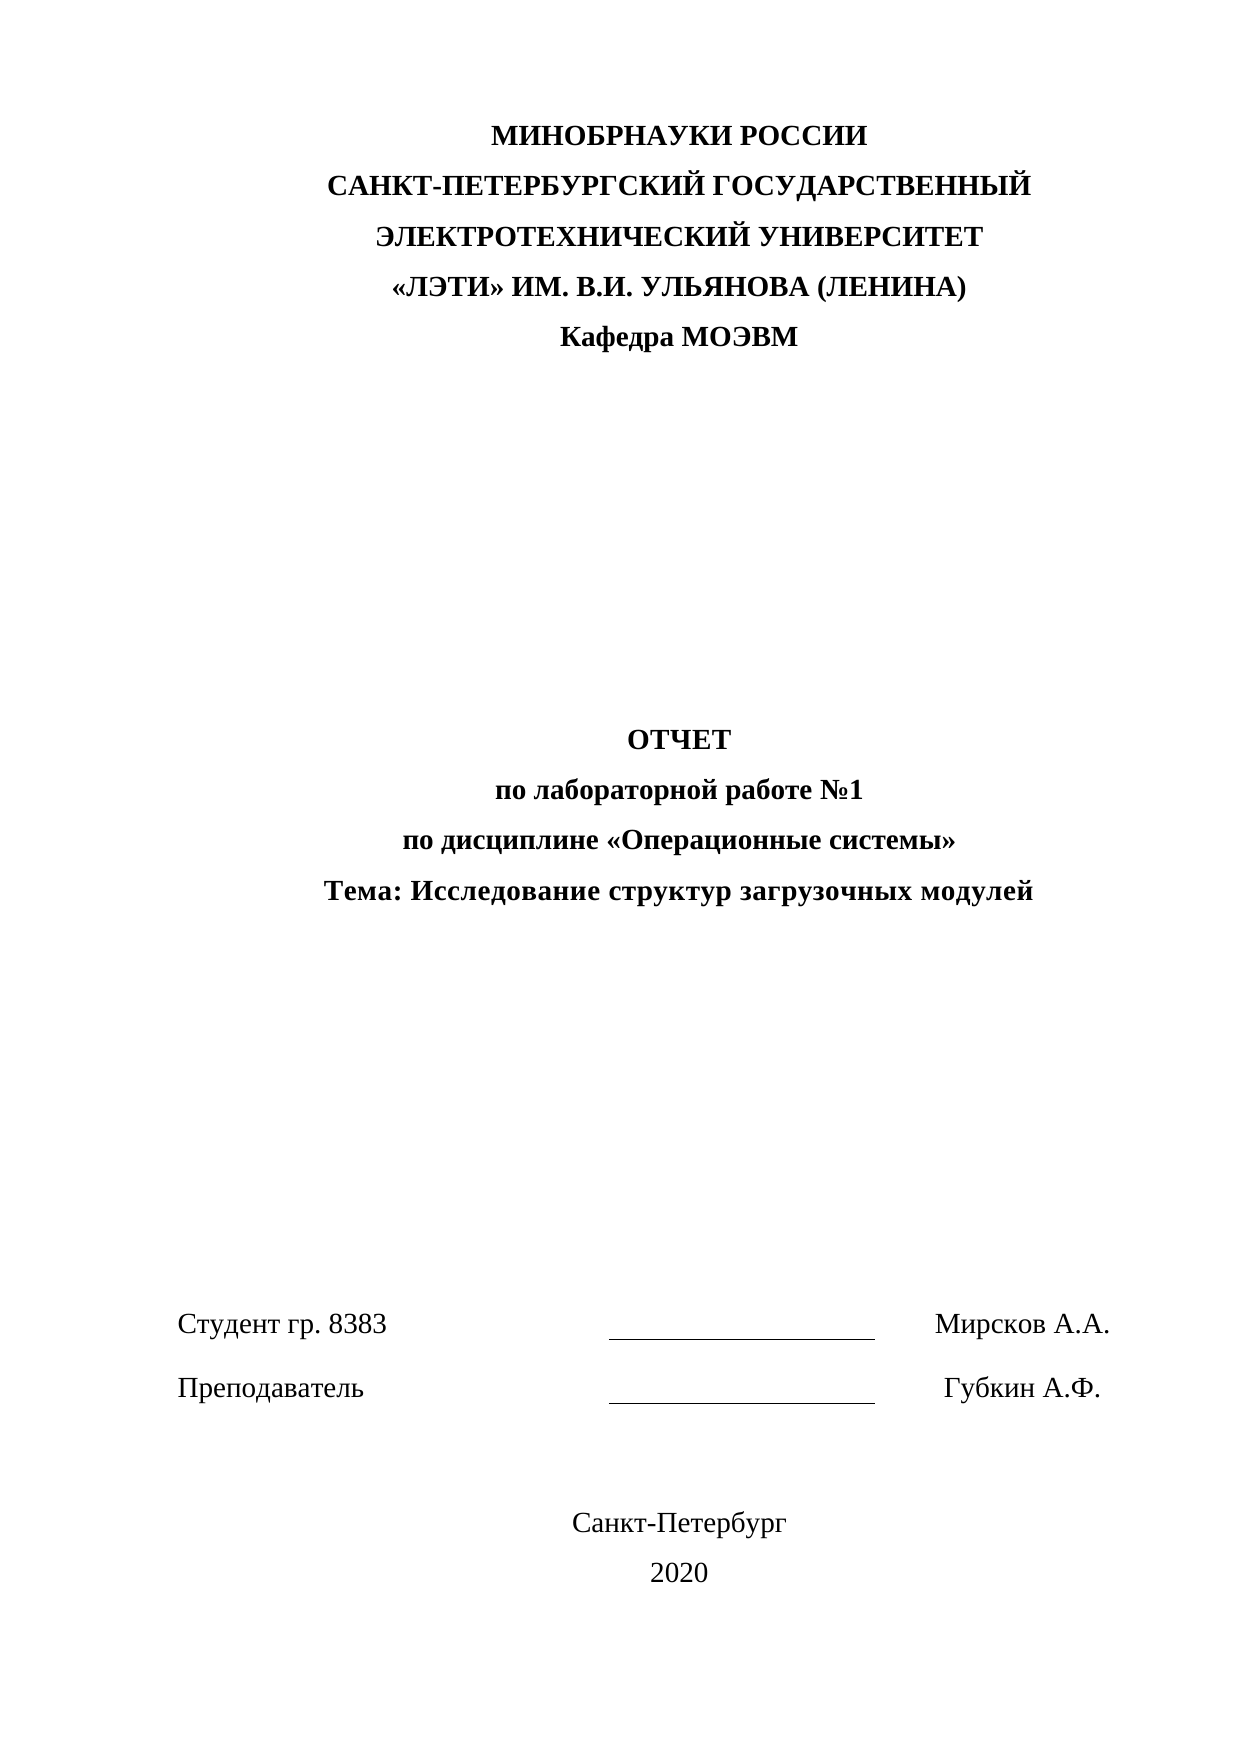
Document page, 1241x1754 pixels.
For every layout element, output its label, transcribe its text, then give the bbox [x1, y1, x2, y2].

text Санкт-Петербургский государственный [177, 168, 1181, 202]
text Кафедра МОЭВМ [177, 319, 1181, 353]
text по дисциплине «Операционные системы» [177, 822, 1181, 856]
text электротехнический университет [177, 219, 1181, 252]
table_header Студент гр. 8383 [166, 1275, 609, 1339]
text по лабораторной работе №1 [177, 772, 1181, 806]
text 2020 [177, 1555, 1181, 1589]
table_cell Губкин А.Ф. [875, 1339, 1170, 1403]
text отчет [177, 722, 1181, 755]
text «ЛЭТИ» им. В.И. Ульянова (Ленина) [177, 269, 1181, 303]
text МИНОБРНАУКИ РОССИИ [177, 118, 1181, 152]
text Санкт-Петербург [177, 1505, 1181, 1538]
table_cell [609, 1340, 875, 1403]
table_header [609, 1275, 875, 1339]
table_header Мирсков А.А. [875, 1275, 1170, 1339]
text Тема: Исследование структур загрузочных модулей [177, 873, 1181, 906]
table_cell Преподаватель [166, 1339, 609, 1403]
